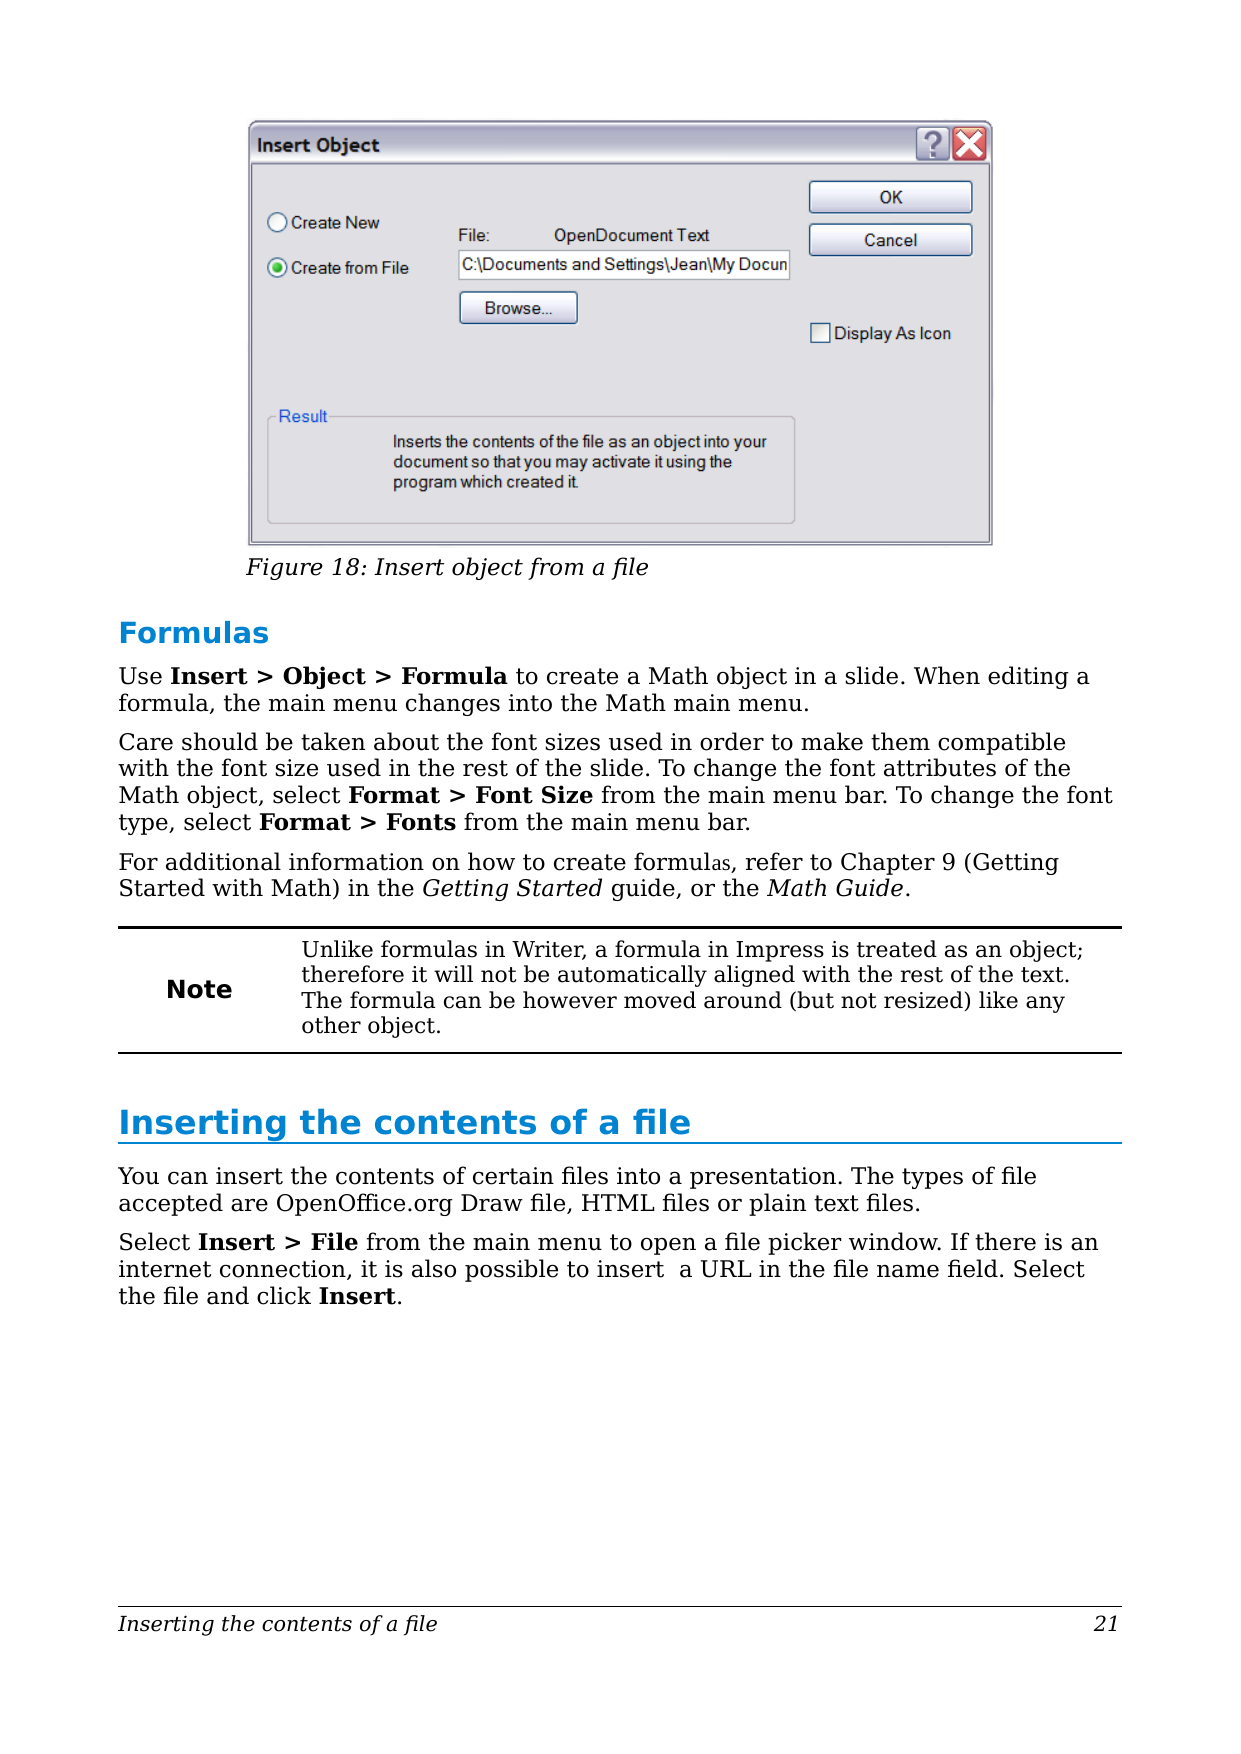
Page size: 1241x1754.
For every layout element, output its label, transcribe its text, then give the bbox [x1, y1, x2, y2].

subtitle Formulas [118, 616, 1122, 650]
picture [246, 118, 994, 548]
text Use Insert > Object > Formula to create a Math object in a slide. When editing a formula, the main menu changes into the Math main menu. [118, 663, 1122, 716]
text For additional information on how to create formulas, refer to Chapter 9 (Getting Started with Math) in the Getting Started guide, or the Math Guide. [118, 849, 1122, 902]
text Care should be taken about the font sizes used in order to make them compatible with the font size used in the rest of the slide. To change the font attributes of the Math object, select Format > Font Size from the main menu bar. To change the font type, select Format > Fonts from the main menu bar. [118, 729, 1122, 836]
subtitle Inserting the contents of a file [118, 1103, 1122, 1142]
text You can insert the contents of certain files into a presentation. The types of file accepted are OpenOffice.org Draw file, HTML files or plain text files. [118, 1163, 1122, 1216]
table_header Note [118, 929, 280, 1052]
text Figure 18: Insert object from a file [246, 554, 994, 581]
text Select Insert > File from the main menu to open a file picker window. If there is an internet connection, it is also possible to insert a URL in the file name field. Select the file and click Insert. [118, 1229, 1122, 1309]
table_header Unlike formulas in Writer, a formula in Impress is treated as an object; therefore it will not be automatically aligned with the rest of the text. The formula can be however moved around (but not resized) like any other object. [280, 929, 1122, 1052]
